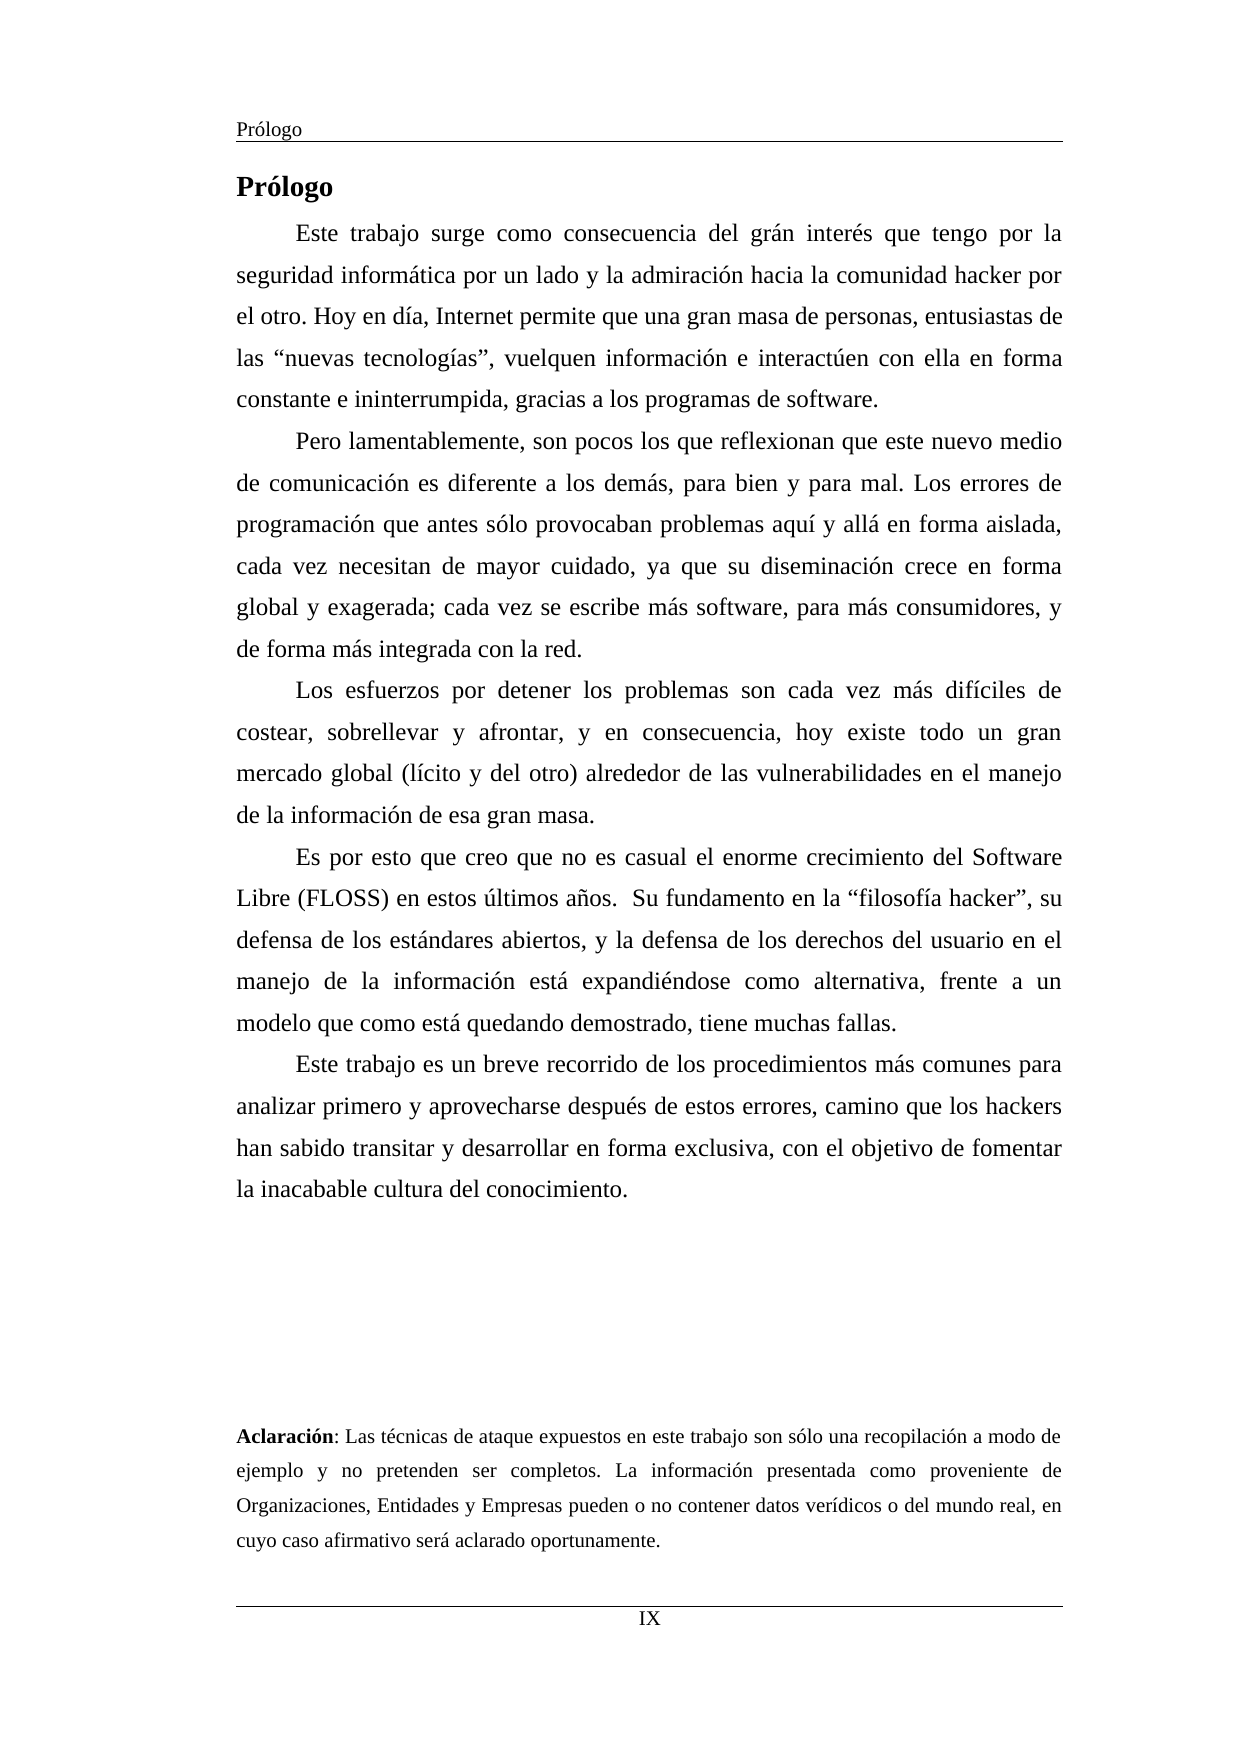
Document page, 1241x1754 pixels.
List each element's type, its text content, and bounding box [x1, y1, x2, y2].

subtitle Prólogo [236, 171, 1063, 203]
text Este trabajo surge como consecuencia del grán interés que tengo por la seguridad informática por un lado y la admiración hacia la comunidad hacker por el otro. Hoy en día, Internet permite que una gran masa de personas, entusiastas de las “nuevas tecnologías”, vuelquen información e interactúen con ella en forma constante e ininterrumpida, gracias a los programas de software. [236, 219, 1063, 413]
text Este trabajo es un breve recorrido de los procedimientos más comunes para analizar primero y aprovecharse después de estos errores, camino que los hackers han sabido transitar y desarrollar en forma exclusiva, con el objetivo de fomentar la inacabable cultura del conocimiento. [236, 1051, 1063, 1203]
text Pero lamentablemente, son pocos los que reflexionan que este nuevo medio de comunicación es diferente a los demás, para bien y para mal. Los errores de programación que antes sólo provocaban problemas aquí y allá en forma aislada, cada vez necesitan de mayor cuidado, ya que su diseminación crece en forma global y exagerada; cada vez se escribe más software, para más consumidores, y de forma más integrada con la red. [236, 427, 1063, 663]
text Aclaración: Las técnicas de ataque expuestos en este trabajo son sólo una recopilación a modo de ejemplo y no pretenden ser completos. La información presentada como proveniente de Organizaciones, Entidades y Empresas pueden o no contener datos verídicos o del mundo real, en cuyo caso afirmativo será aclarado oportunamente. [236, 1424, 1063, 1552]
text Es por esto que creo que no es casual el enorme crecimiento del Software Libre (FLOSS) en estos últimos años. Su fundamento en la “filosofía hacker”, su defensa de los estándares abiertos, y la defensa de los derechos del usuario en el manejo de la información está expandiéndose como alternativa, frente a un modelo que como está quedando demostrado, tiene muchas fallas. [236, 843, 1063, 1037]
text Los esfuerzos por detener los problemas son cada vez más difíciles de costear, sobrellevar y afrontar, y en consecuencia, hoy existe todo un gran mercado global (lícito y del otro) alrededor de las vulnerabilidades en el manejo de la información de esa gran masa. [236, 676, 1063, 829]
